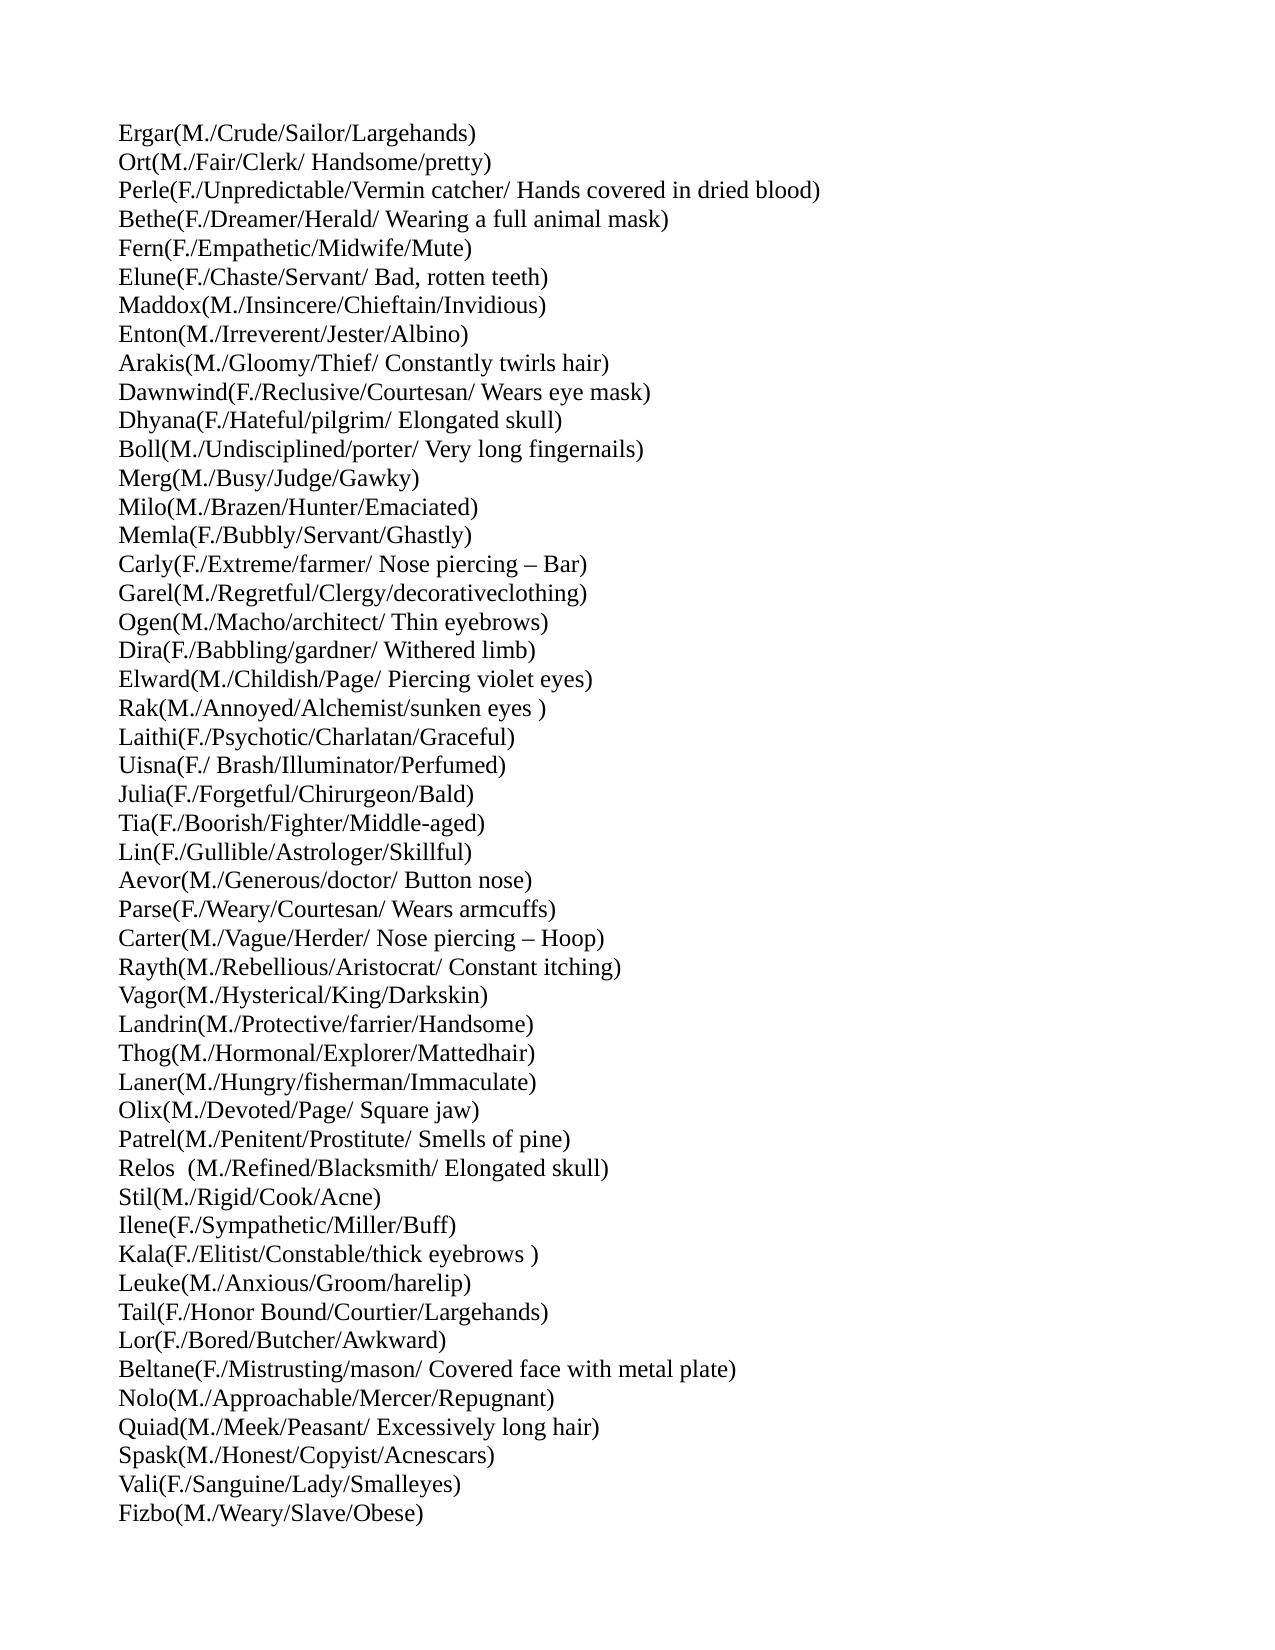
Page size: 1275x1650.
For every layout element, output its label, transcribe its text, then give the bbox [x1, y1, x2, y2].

text Rak(M./Annoyed/Alchemist/sunken eyes ) [118, 693, 1157, 722]
text Maddox(M./Insincere/Chieftain/Invidious) [118, 291, 1157, 319]
text Dhyana(F./Hateful/pilgrim/ Elongated skull) [118, 406, 1157, 434]
text Julia(F./Forgetful/Chirurgeon/Bald) [118, 779, 1157, 808]
text Milo(M./Brazen/Hunter/Emaciated) [118, 492, 1157, 521]
text Fern(F./Empathetic/Midwife/Mute) [118, 233, 1157, 262]
text Laner(M./Hungry/fisherman/Immaculate) [118, 1067, 1157, 1096]
text Patrel(M./Penitent/Prostitute/ Smells of pine) [118, 1124, 1157, 1153]
text Elune(F./Chaste/Servant/ Bad, rotten teeth) [118, 262, 1157, 291]
text Lin(F./Gullible/Astrologer/Skillful) [118, 837, 1157, 866]
text Relos (M./Refined/Blacksmith/ Elongated skull) [118, 1153, 1157, 1182]
text Bethe(F./Dreamer/Herald/ Wearing a full animal mask) [118, 204, 1157, 233]
text Carter(M./Vague/Herder/ Nose piercing – Hoop) [118, 923, 1157, 952]
text Laithi(F./Psychotic/Charlatan/Graceful) [118, 722, 1157, 751]
text Parse(F./Weary/Courtesan/ Wears armcuffs) [118, 894, 1157, 923]
text Lor(F./Bored/Butcher/Awkward) [118, 1326, 1157, 1354]
text Kala(F./Elitist/Constable/thick eyebrows ) [118, 1239, 1157, 1268]
text Ogen(M./Macho/architect/ Thin eyebrows) [118, 607, 1157, 636]
text Thog(M./Hormonal/Explorer/Mattedhair) [118, 1038, 1157, 1067]
text Landrin(M./Protective/farrier/Handsome) [118, 1009, 1157, 1038]
text Leuke(M./Anxious/Groom/harelip) [118, 1268, 1157, 1297]
text Elward(M./Childish/Page/ Piercing violet eyes) [118, 664, 1157, 693]
text Garel(M./Regretful/Clergy/decorativeclothing) [118, 578, 1157, 607]
text Olix(M./Devoted/Page/ Square jaw) [118, 1096, 1157, 1124]
text Quiad(M./Meek/Peasant/ Excessively long hair) [118, 1412, 1157, 1441]
text Boll(M./Undisciplined/porter/ Very long fingernails) [118, 434, 1157, 463]
text Ilene(F./Sympathetic/Miller/Buff) [118, 1211, 1157, 1239]
text Vali(F./Sanguine/Lady/Smalleyes) [118, 1469, 1157, 1498]
text Memla(F./Bubbly/Servant/Ghastly) [118, 521, 1157, 549]
text Dira(F./Babbling/gardner/ Withered limb) [118, 636, 1157, 664]
text Carly(F./Extreme/farmer/ Nose piercing – Bar) [118, 549, 1157, 578]
text Dawnwind(F./Reclusive/Courtesan/ Wears eye mask) [118, 377, 1157, 406]
text Arakis(M./Gloomy/Thief/ Constantly twirls hair) [118, 348, 1157, 377]
text Tia(F./Boorish/Fighter/Middle-aged) [118, 808, 1157, 837]
text Perle(F./Unpredictable/Vermin catcher/ Hands covered in dried blood) [118, 176, 1157, 204]
text Enton(M./Irreverent/Jester/Albino) [118, 319, 1157, 348]
text Aevor(M./Generous/doctor/ Button nose) [118, 866, 1157, 894]
text Nolo(M./Approachable/Mercer/Repugnant) [118, 1383, 1157, 1412]
text Stil(M./Rigid/Cook/Acne) [118, 1182, 1157, 1211]
text Ergar(M./Crude/Sailor/Largehands) [118, 118, 1157, 147]
text Uisna(F./ Brash/Illuminator/Perfumed) [118, 751, 1157, 779]
text Rayth(M./Rebellious/Aristocrat/ Constant itching) [118, 952, 1157, 981]
text Merg(M./Busy/Judge/Gawky) [118, 463, 1157, 492]
text Fizbo(M./Weary/Slave/Obese) [118, 1498, 1157, 1527]
text Vagor(M./Hysterical/King/Darkskin) [118, 981, 1157, 1009]
text Ort(M./Fair/Clerk/ Handsome/pretty) [118, 147, 1157, 176]
text Beltane(F./Mistrusting/mason/ Covered face with metal plate) [118, 1354, 1157, 1383]
text Tail(F./Honor Bound/Courtier/Largehands) [118, 1297, 1157, 1326]
text Spask(M./Honest/Copyist/Acnescars) [118, 1441, 1157, 1469]
